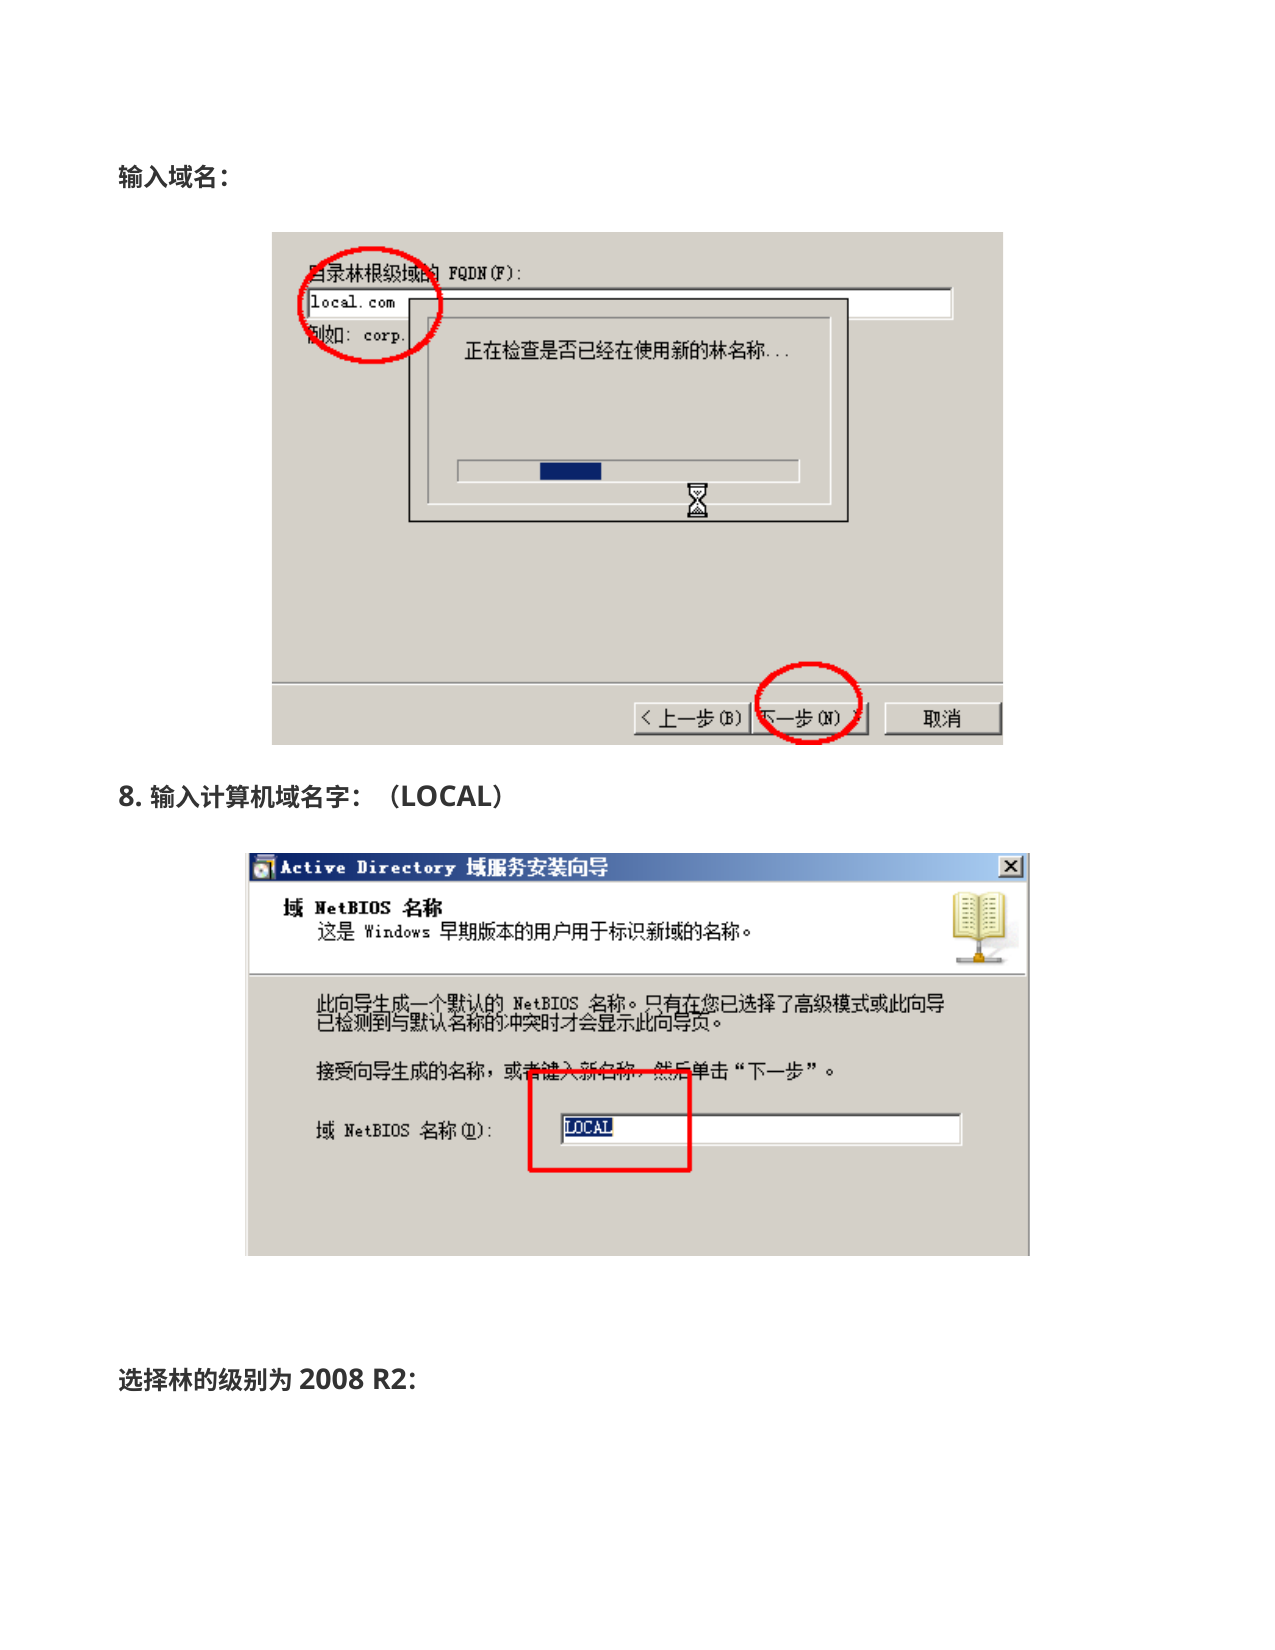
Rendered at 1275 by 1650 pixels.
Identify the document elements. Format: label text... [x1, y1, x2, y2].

text 8. 输入计算机域名字：（LOCAL） [118, 776, 1157, 815]
text 输入域名： [118, 157, 1157, 193]
text 选择林的级别为 2008 R2： [118, 1359, 1157, 1398]
picture [245, 853, 1030, 1256]
picture [271, 232, 1004, 745]
